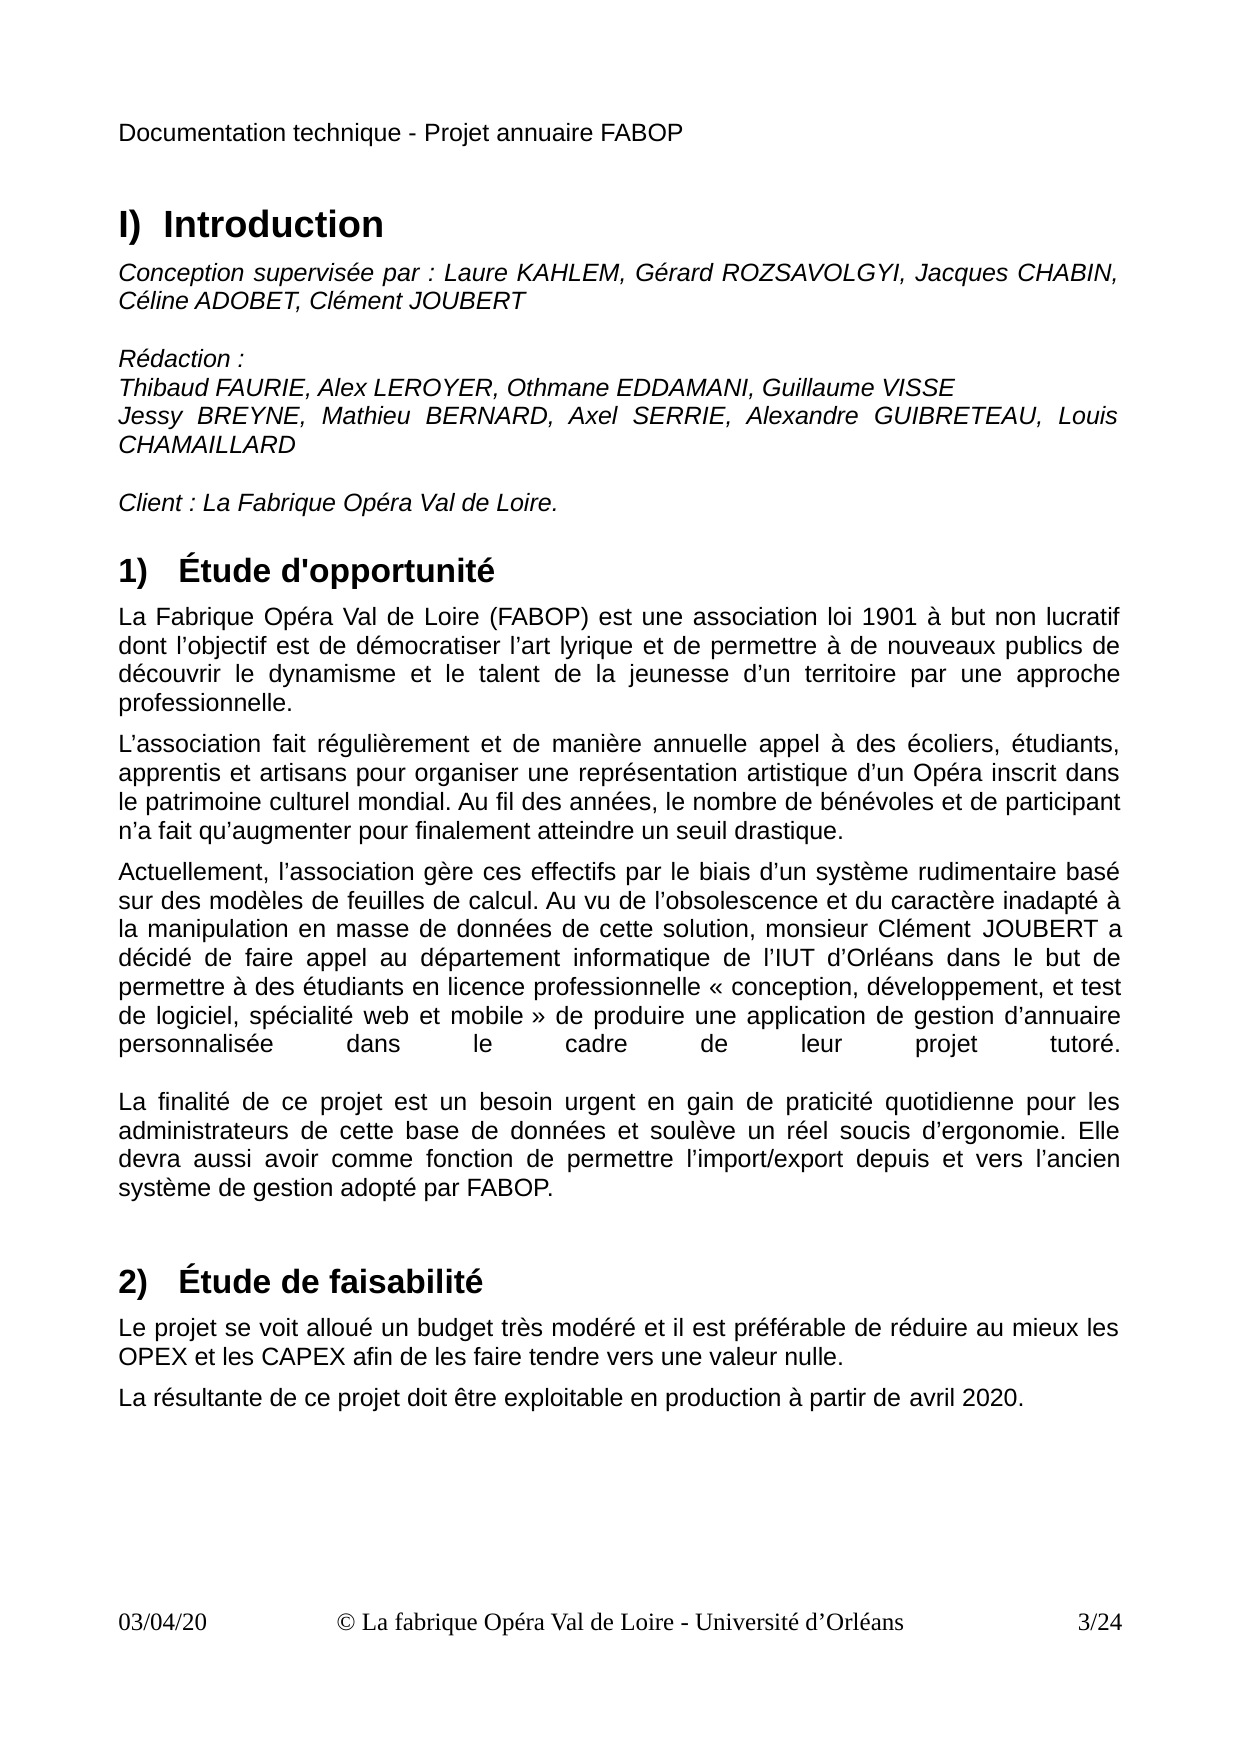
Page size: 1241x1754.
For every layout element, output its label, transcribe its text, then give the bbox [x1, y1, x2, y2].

text Le projet se voit alloué un budget très modéré et il est préférable de réduire au mieux les OPEX et les CAPEX afin de les faire tendre vers une valeur nulle. [118, 1313, 1122, 1370]
text Rédaction : [118, 344, 1122, 372]
text Client : La Fabrique Opéra Val de Loire. [118, 487, 1122, 516]
text La Fabrique Opéra Val de Loire (FABOP) est une association loi 1901 à but non lucratif dont l’objectif est de démocratiser l’art lyrique et de permettre à de nouveaux publics de découvrir le dynamisme et le talent de la jeunesse d’un territoire par une approche professionnelle. [118, 602, 1122, 717]
text Thibaud FAURIE, Alex LEROYER, Othmane EDDAMANI, Guillaume VISSE [118, 372, 1122, 401]
text Conception supervisée par : Laure KAHLEM, Gérard ROZSAVOLGYI, Jacques CHABIN, Céline ADOBET, Clément JOUBERT [118, 257, 1122, 315]
subtitle Étude de faisabilité [118, 1262, 1122, 1300]
text La résultante de ce projet doit être exploitable en production à partir de avril 2020. [118, 1383, 1122, 1411]
subtitle Étude d'opportunité [118, 551, 1122, 589]
text Jessy BREYNE, Mathieu BERNARD, Axel SERRIE, Alexandre GUIBRETEAU, Louis CHAMAILLARD [118, 401, 1122, 459]
text Actuellement, l’association gère ces effectifs par le biais d’un système rudimentaire basé sur des modèles de feuilles de calcul. Au vu de l’obsolescence et du caractère inadapté à la manipulation en masse de données de cette solution, monsieur Clément JOUBERT a décidé de faire appel au département informatique de l’IUT d’Orléans dans le but de permettre à des étudiants en licence professionnelle « conception, développement, et test de logiciel, spécialité web et mobile » de produire une application de gestion d’annuaire personnalisée dans le cadre de leur projet tutoré. La finalité de ce projet est un besoin urgent en gain de praticité quotidienne pour les administrateurs de cette base de données et soulève un réel soucis d’ergonomie. Elle devra aussi avoir comme fonction de permettre l’import/export depuis et vers l’ancien système de gestion adopté par FABOP. [118, 857, 1122, 1202]
subtitle Introduction [118, 201, 1122, 245]
text L’association fait régulièrement et de manière annuelle appel à des écoliers, étudiants, apprentis et artisans pour organiser une représentation artistique d’un Opéra inscrit dans le patrimoine culturel mondial. Au fil des années, le nombre de bénévoles et de participant n’a fait qu’augmenter pour finalement atteindre un seuil drastique. [118, 729, 1122, 844]
